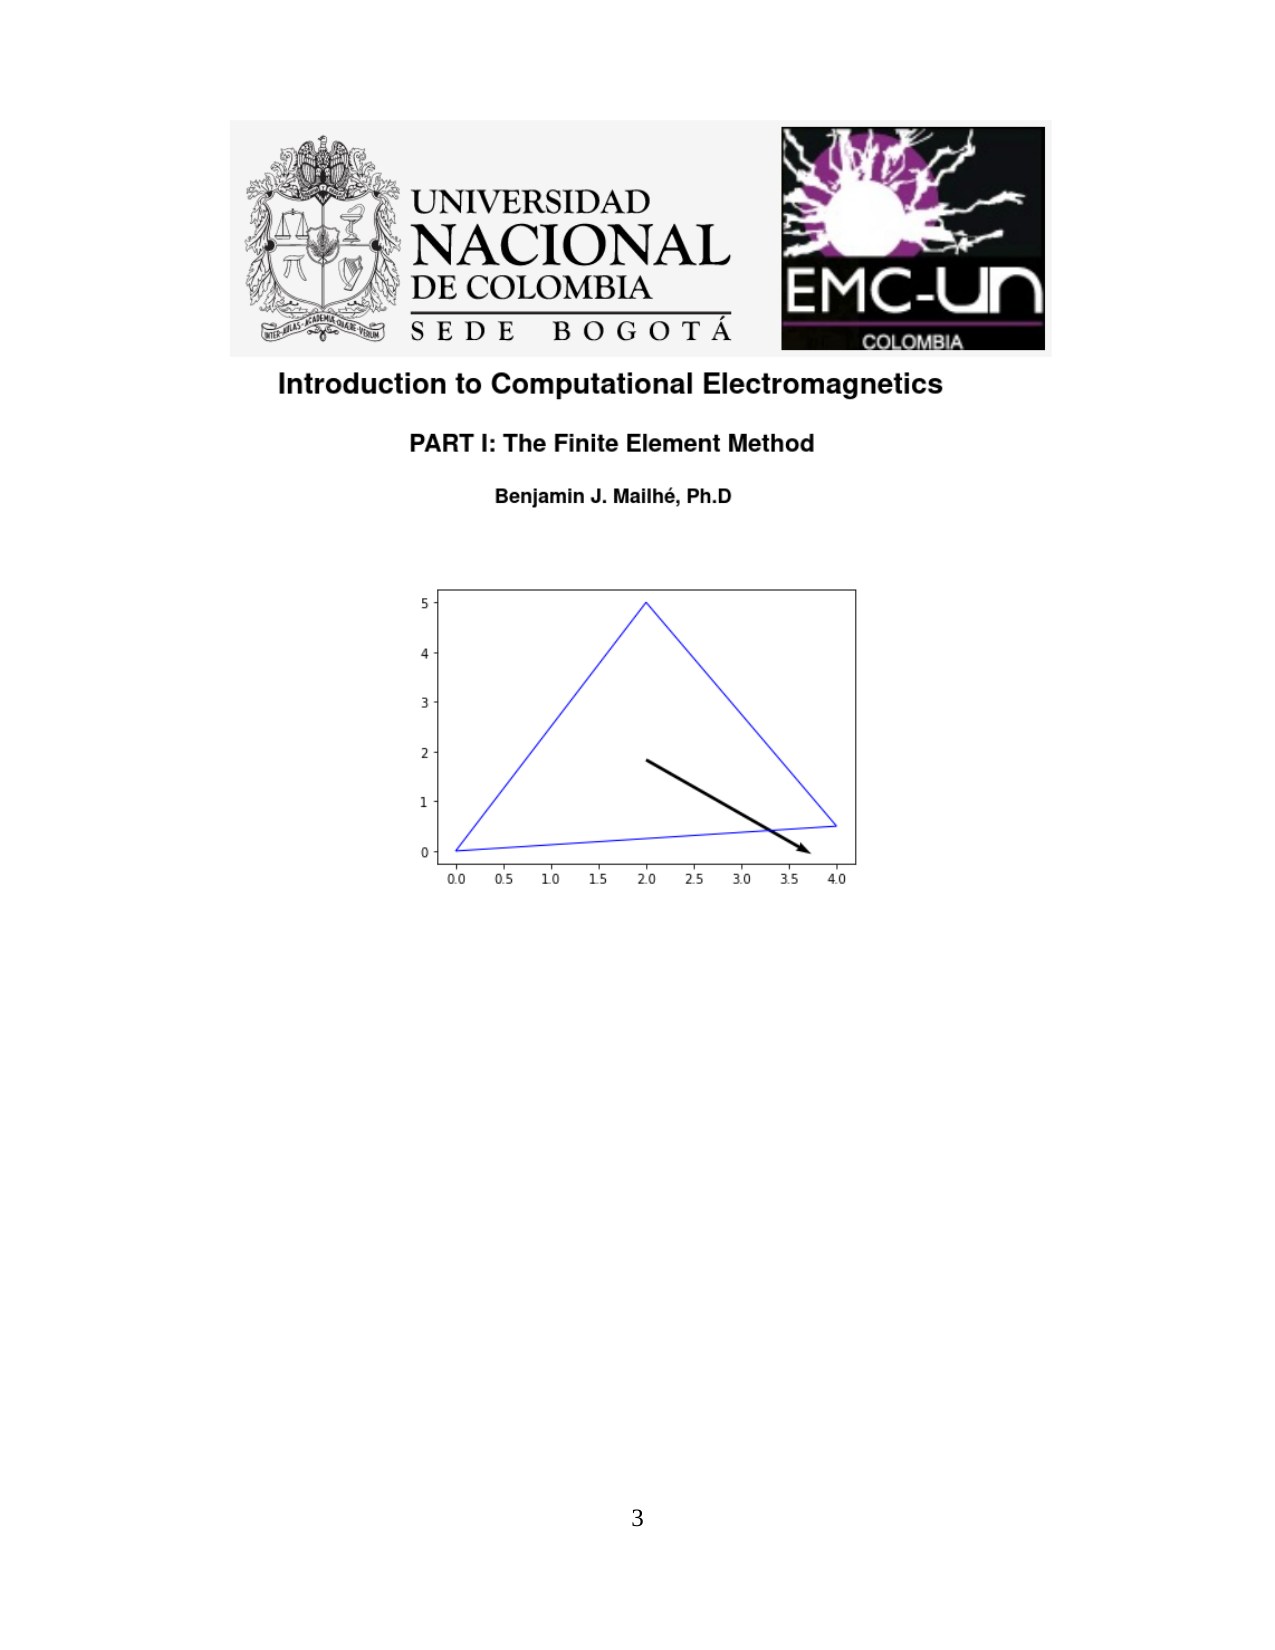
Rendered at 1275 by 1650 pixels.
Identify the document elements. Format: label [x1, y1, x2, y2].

picture [222, 118, 1054, 512]
picture [411, 583, 864, 894]
